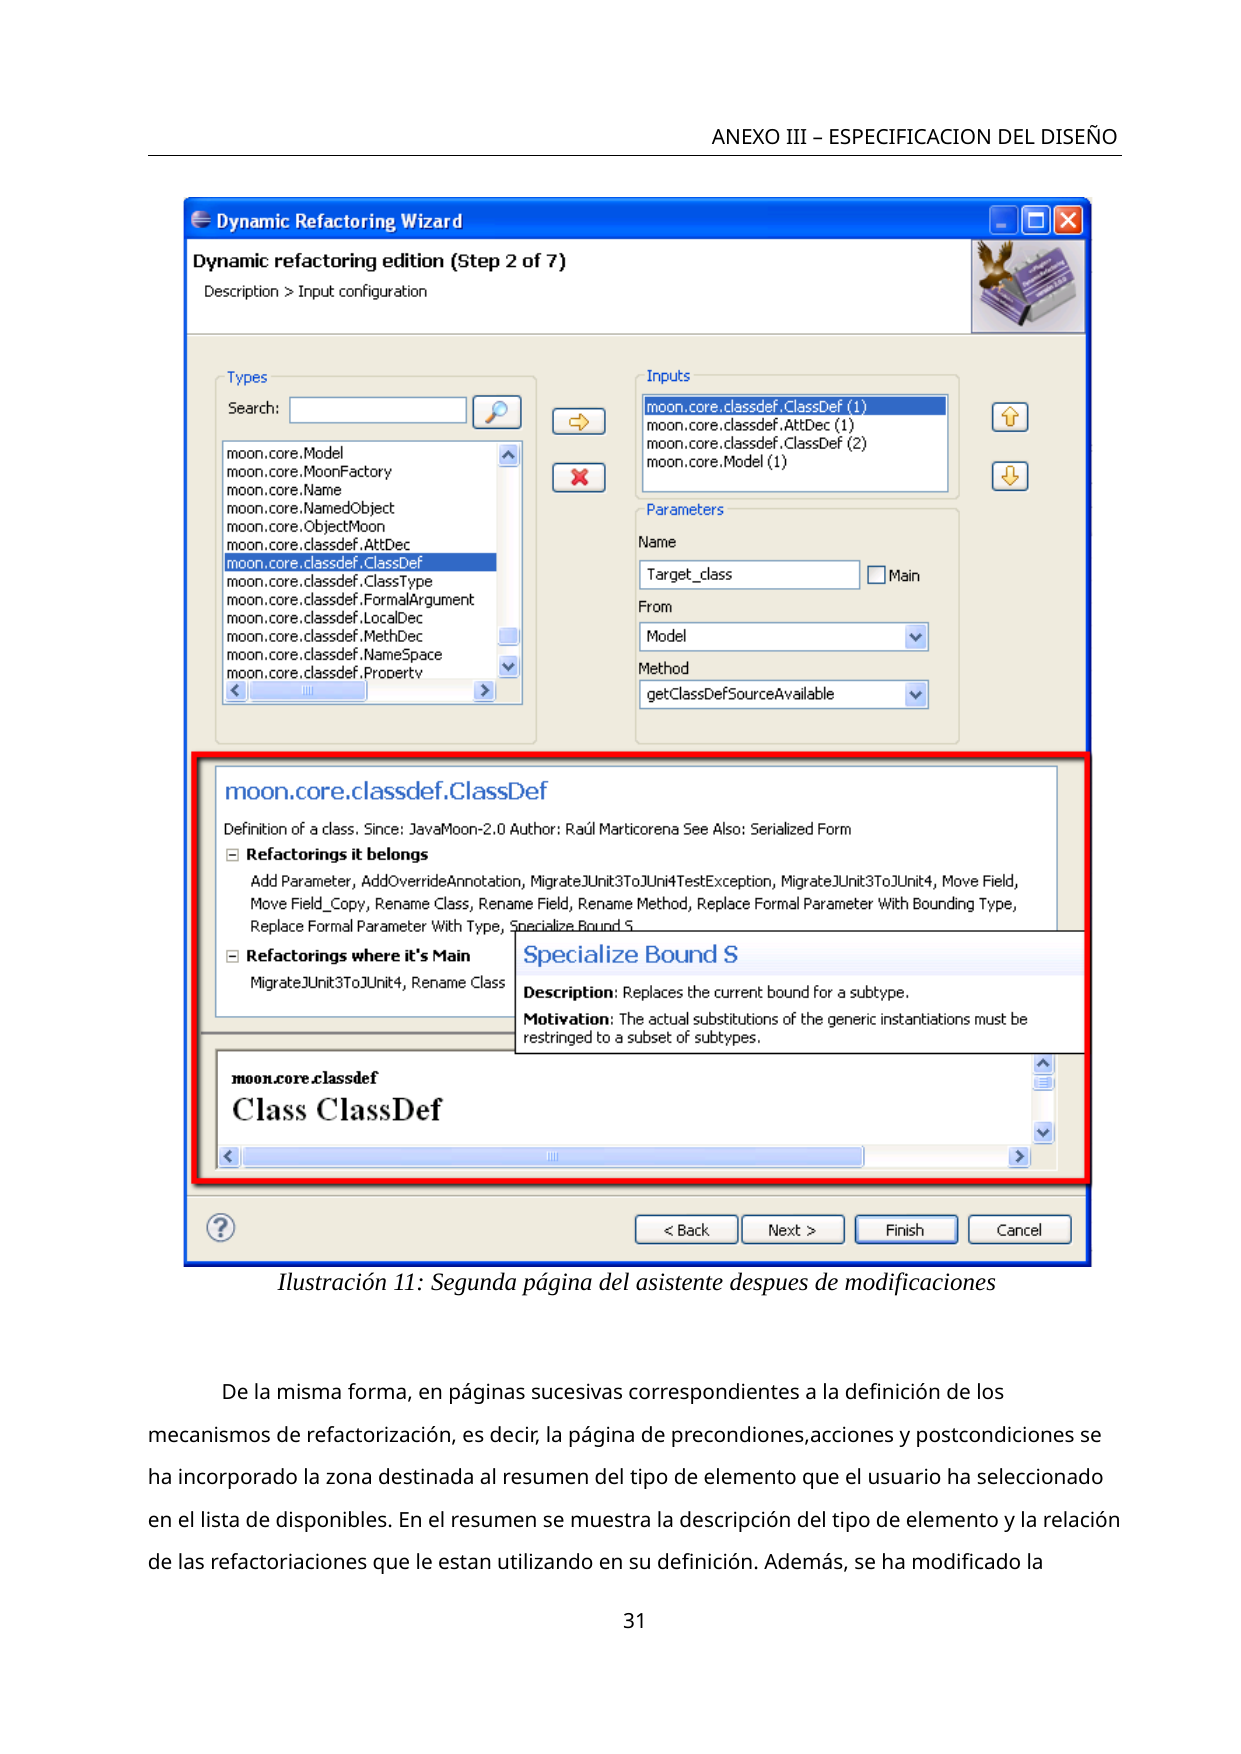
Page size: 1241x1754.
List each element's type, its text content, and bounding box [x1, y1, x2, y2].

text De la misma forma, en páginas sucesivas correspondientes a la definición de los mecanismos de refactorización, es decir, la página de precondiones,acciones y postcondiciones se ha incorporado la zona destinada al resumen del tipo de elemento que el usuario ha seleccionado en el lista de disponibles. En el resumen se muestra la descripción del tipo de elemento y la relación de las refactoriaciones que le estan utilizando en su definición. Además, se ha modificado la [148, 1377, 1122, 1576]
picture [183, 197, 1093, 1267]
text Ilustración 11: Segunda página del asistente despues de modificaciones [183, 1267, 1092, 1295]
